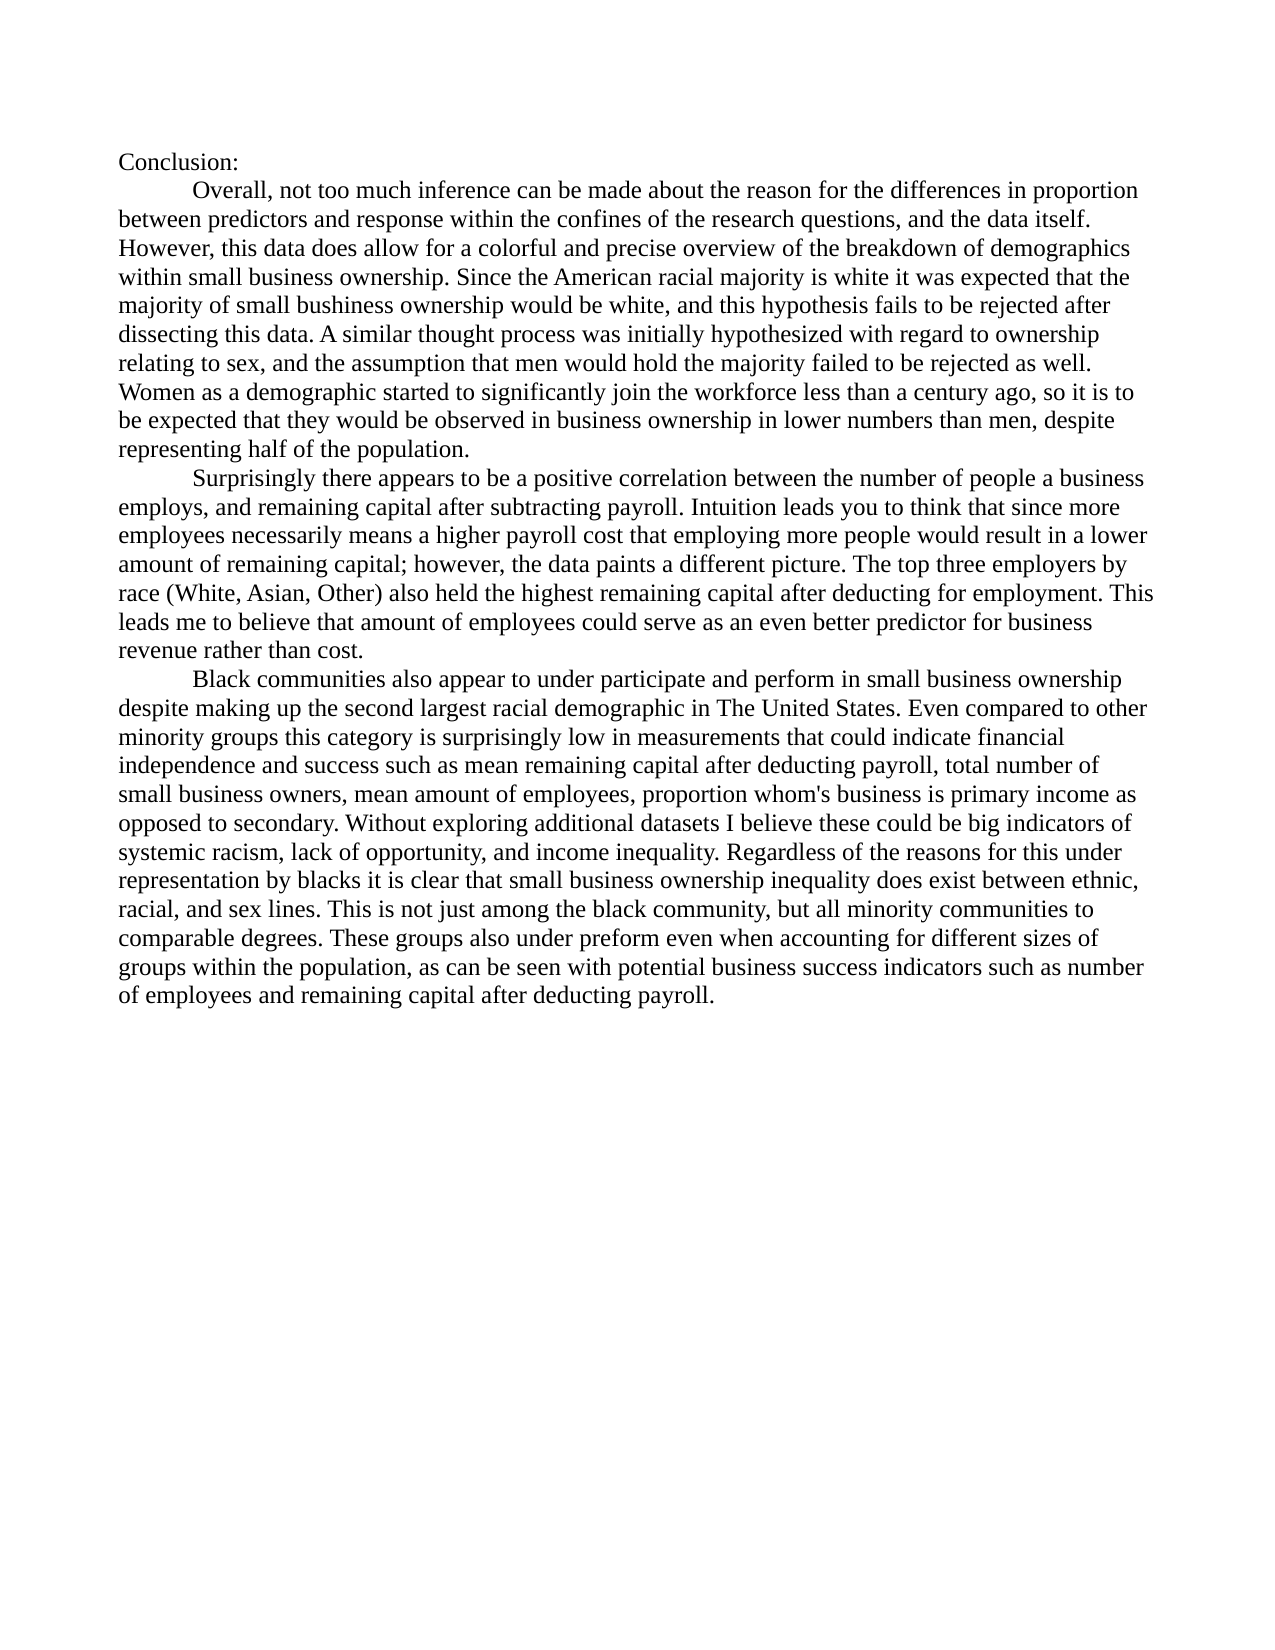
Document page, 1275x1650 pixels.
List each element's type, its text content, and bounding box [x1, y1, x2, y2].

text Conclusion: [118, 147, 1157, 176]
text Surprisingly there appears to be a positive correlation between the number of people a business employs, and remaining capital after subtracting payroll. Intuition leads you to think that since more employees necessarily means a higher payroll cost that employing more people would result in a lower amount of remaining capital; however, the data paints a different picture. The top three employers by race (White, Asian, Other) also held the highest remaining capital after deducting for employment. This leads me to believe that amount of employees could serve as an even better predictor for business revenue rather than cost. [118, 463, 1157, 664]
text Overall, not too much inference can be made about the reason for the differences in proportion between predictors and response within the confines of the research questions, and the data itself. However, this data does allow for a colorful and precise overview of the breakdown of demographics within small business ownership. Since the American racial majority is white it was expected that the majority of small bushiness ownership would be white, and this hypothesis fails to be rejected after dissecting this data. A similar thought process was initially hypothesized with regard to ownership relating to sex, and the assumption that men would hold the majority failed to be rejected as well. Women as a demographic started to significantly join the workforce less than a century ago, so it is to be expected that they would be observed in business ownership in lower numbers than men, despite representing half of the population. [118, 176, 1157, 463]
text Black communities also appear to under participate and perform in small business ownership despite making up the second largest racial demographic in The United States. Even compared to other minority groups this category is surprisingly low in measurements that could indicate financial independence and success such as mean remaining capital after deducting payroll, total number of small business owners, mean amount of employees, proportion whom's business is primary income as opposed to secondary. Without exploring additional datasets I believe these could be big indicators of systemic racism, lack of opportunity, and income inequality. Regardless of the reasons for this under representation by blacks it is clear that small business ownership inequality does exist between ethnic, racial, and sex lines. This is not just among the black community, but all minority communities to comparable degrees. These groups also under preform even when accounting for different sizes of groups within the population, as can be seen with potential business success indicators such as number of employees and remaining capital after deducting payroll. [118, 664, 1157, 1009]
